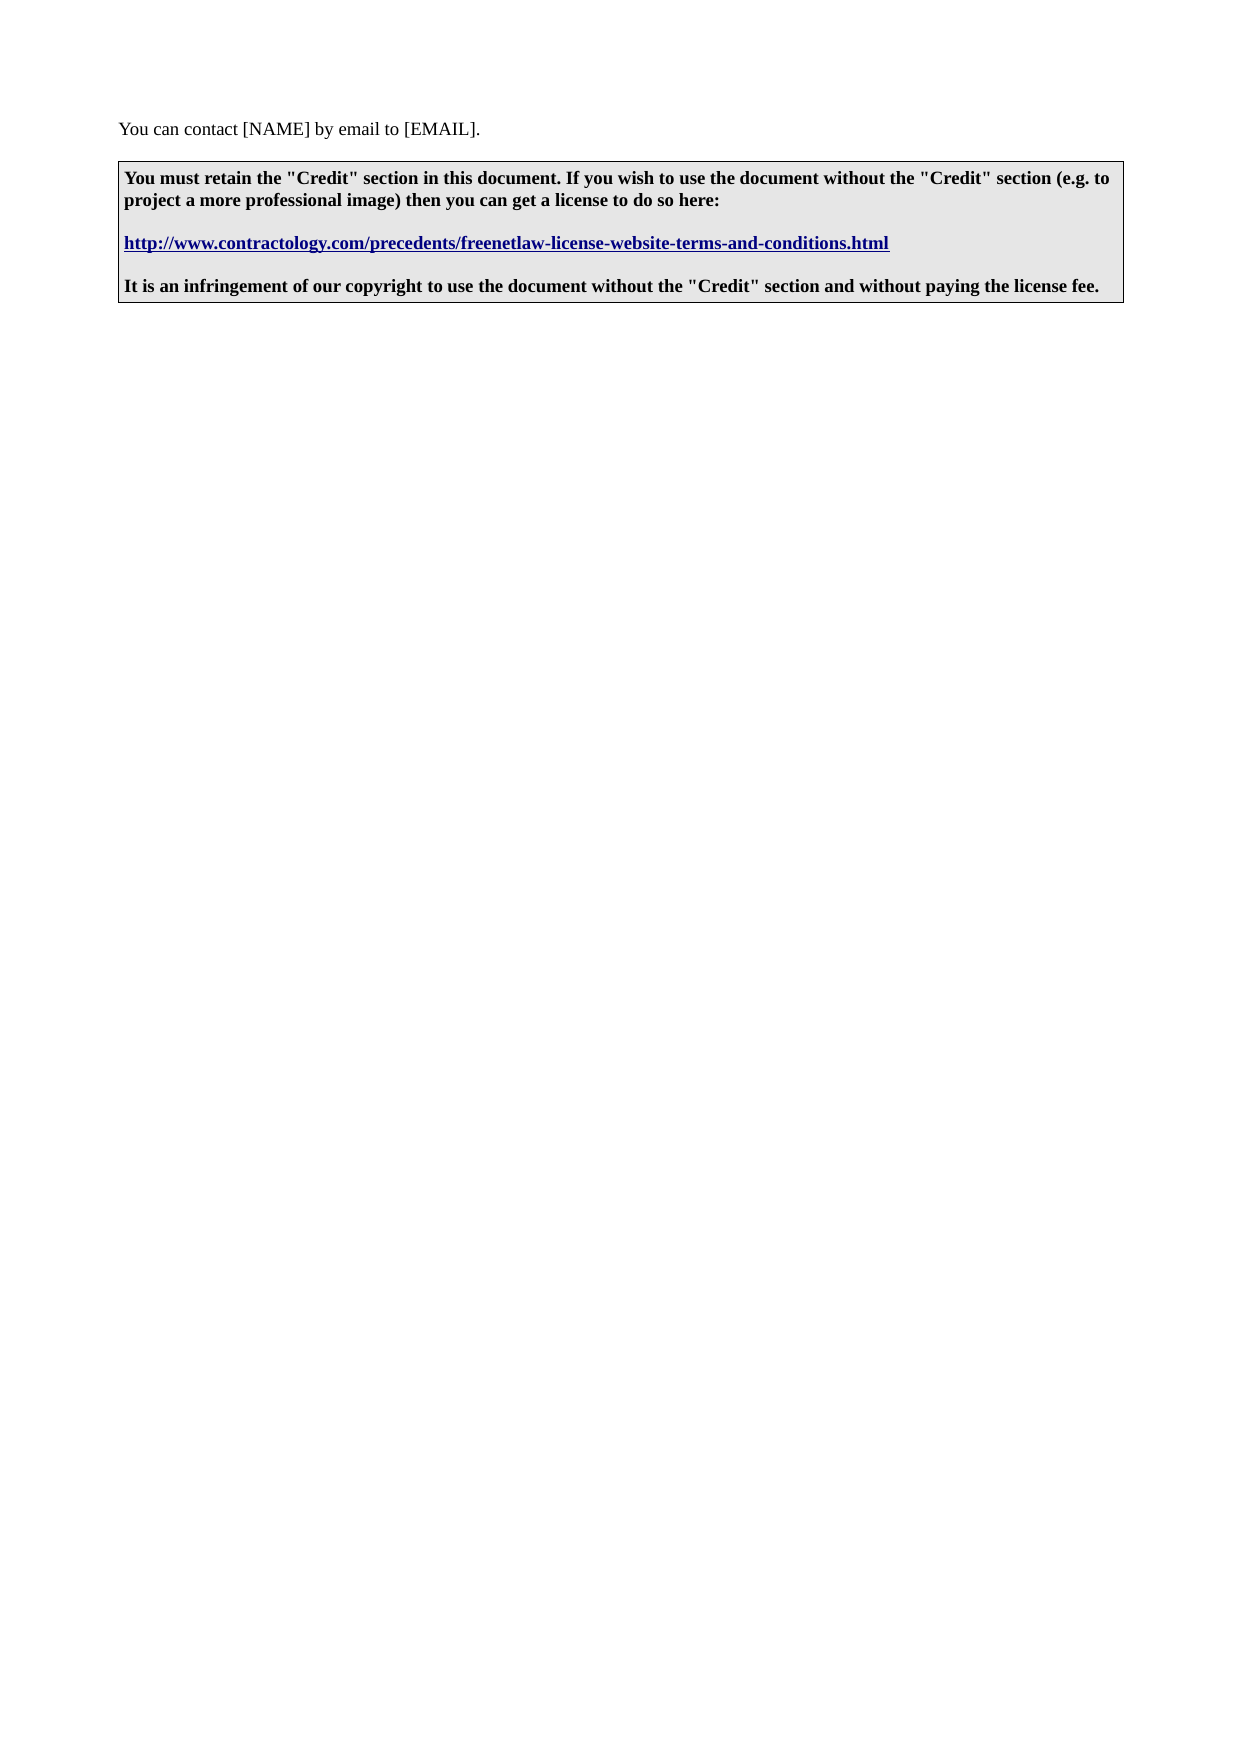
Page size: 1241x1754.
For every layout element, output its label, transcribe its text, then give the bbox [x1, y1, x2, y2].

table_header You must retain the "Credit" section in this document. If you wish to use the document without the "Credit" section (e.g. to project a more professional image) then you can get a license to do so here: http://www.contractology.com/precedents/freenetlaw-license-website-terms-and-conditions.html It is an infringement of our copyright to use the document without the "Credit" section and without paying the license fee. [119, 162, 1123, 302]
text You can contact [NAME] by email to [EMAIL]. [118, 118, 1122, 140]
